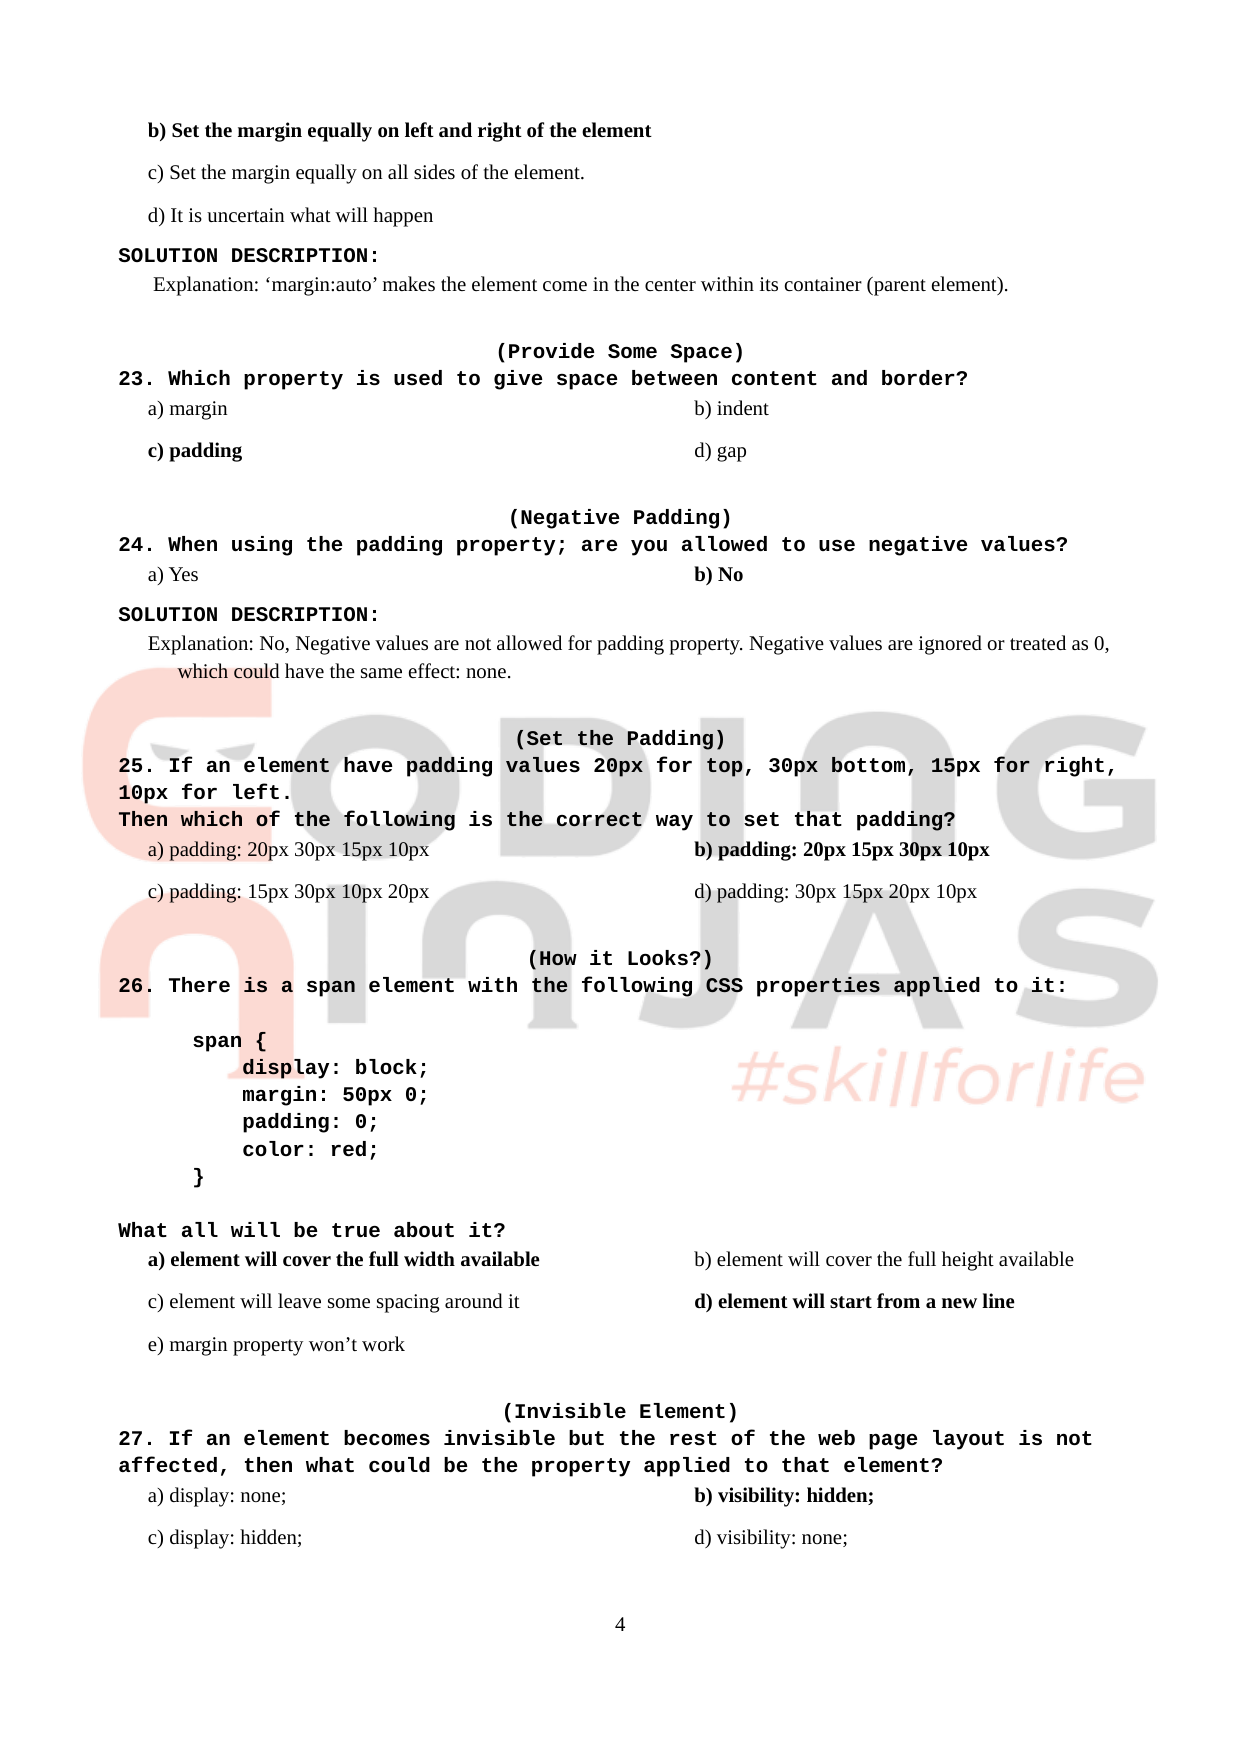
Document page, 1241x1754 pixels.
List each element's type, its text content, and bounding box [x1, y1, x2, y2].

text e) margin property won’t work [148, 1332, 1122, 1356]
text c) display: hidden; d) visibility: none; [148, 1525, 1122, 1549]
text 26. There is a span element with the following CSS properties applied to it: [118, 975, 1122, 999]
text 27. If an element becomes invisible but the rest of the web page layout is not affected, then what could be the property applied to that element? [118, 1428, 1122, 1479]
text (Provide Some Space) [118, 341, 1122, 365]
text d) It is uncertain what will happen [148, 202, 1122, 227]
text 24. When using the padding property; are you allowed to use negative values? [118, 534, 1122, 558]
text (Set the Padding) [118, 728, 1122, 752]
text SOLUTION DESCRIPTION: [118, 245, 1122, 268]
text a) element will cover the full width available b) element will cover the full height available [148, 1247, 1122, 1271]
text c) Set the margin equally on all sides of the element. [148, 160, 1122, 184]
text Explanation: No, Negative values are not allowed for padding property. Negative values are ignored or treated as 0, which could have the same effect: none. [148, 631, 1122, 683]
text What all will be true about it? [118, 1220, 1122, 1244]
text a) display: none; b) visibility: hidden; [148, 1483, 1122, 1507]
text a) margin b) indent [148, 396, 1122, 420]
text Explanation: ‘margin:auto’ makes the element come in the center within its container (parent element). [148, 272, 1122, 296]
text a) Yes b) No [148, 562, 1122, 586]
text SOLUTION DESCRIPTION: [118, 604, 1122, 627]
text margin: 50px 0; [192, 1084, 1122, 1108]
text span { [192, 1030, 1122, 1053]
text Then which of the following is the correct way to set that padding? [118, 809, 1122, 833]
text (How it Looks?) [118, 948, 1122, 972]
text color: red; [192, 1138, 1122, 1162]
text (Negative Padding) [118, 507, 1122, 531]
text 23. Which property is used to give space between content and border? [118, 368, 1122, 392]
text c) padding: 15px 30px 10px 20px d) padding: 30px 15px 20px 10px [148, 879, 1122, 903]
text display: block; [192, 1057, 1122, 1081]
text (Invisible Element) [118, 1401, 1122, 1425]
text 25. If an element have padding values 20px for top, 30px bottom, 15px for right, 10px for left. [118, 755, 1122, 806]
text } [192, 1166, 1122, 1189]
text a) padding: 20px 30px 15px 10px b) padding: 20px 15px 30px 10px [148, 837, 1122, 861]
text b) Set the margin equally on left and right of the element [148, 118, 1122, 142]
text c) element will leave some spacing around it d) element will start from a new line [148, 1289, 1122, 1313]
text padding: 0; [192, 1111, 1122, 1135]
text c) padding d) gap [148, 438, 1122, 462]
